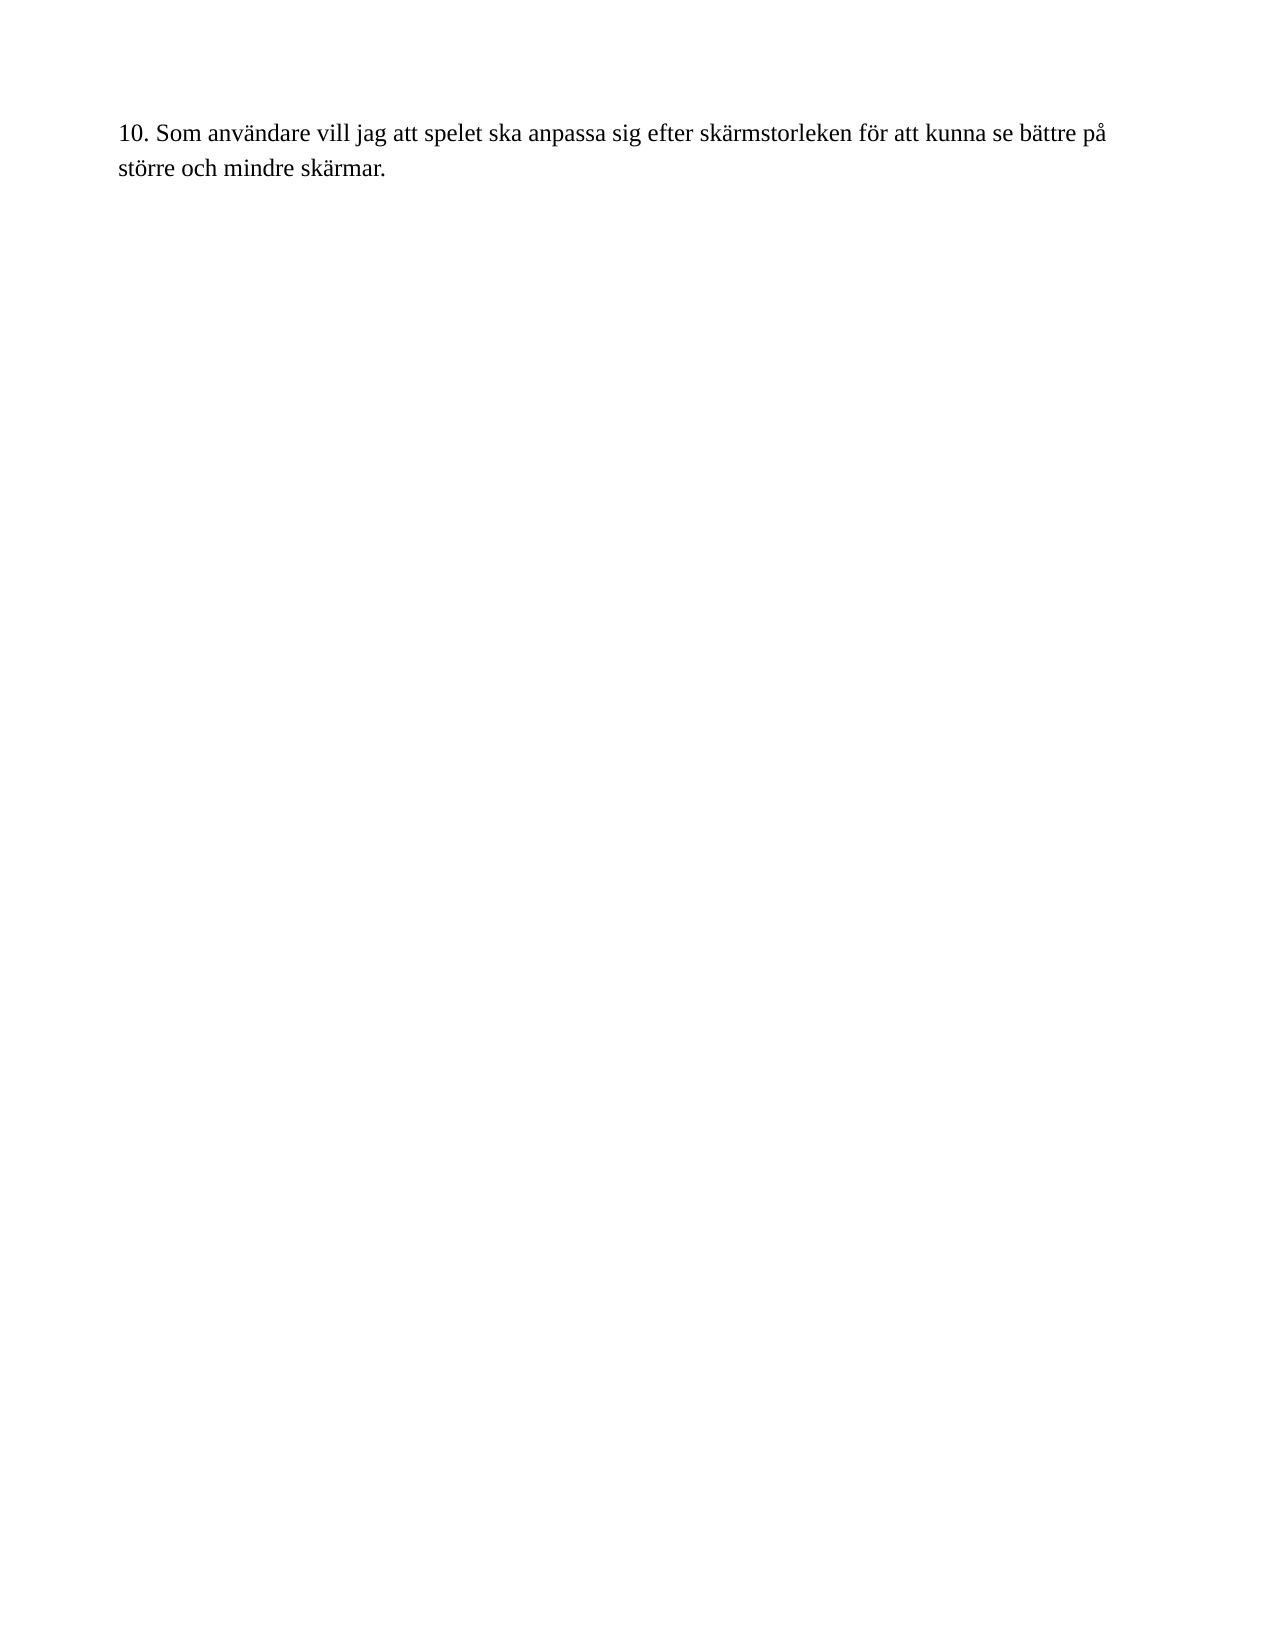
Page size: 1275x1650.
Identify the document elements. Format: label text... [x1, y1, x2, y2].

text 10. Som användare vill jag att spelet ska anpassa sig efter skärmstorleken för att kunna se bättre på större och mindre skärmar. [118, 118, 1157, 181]
